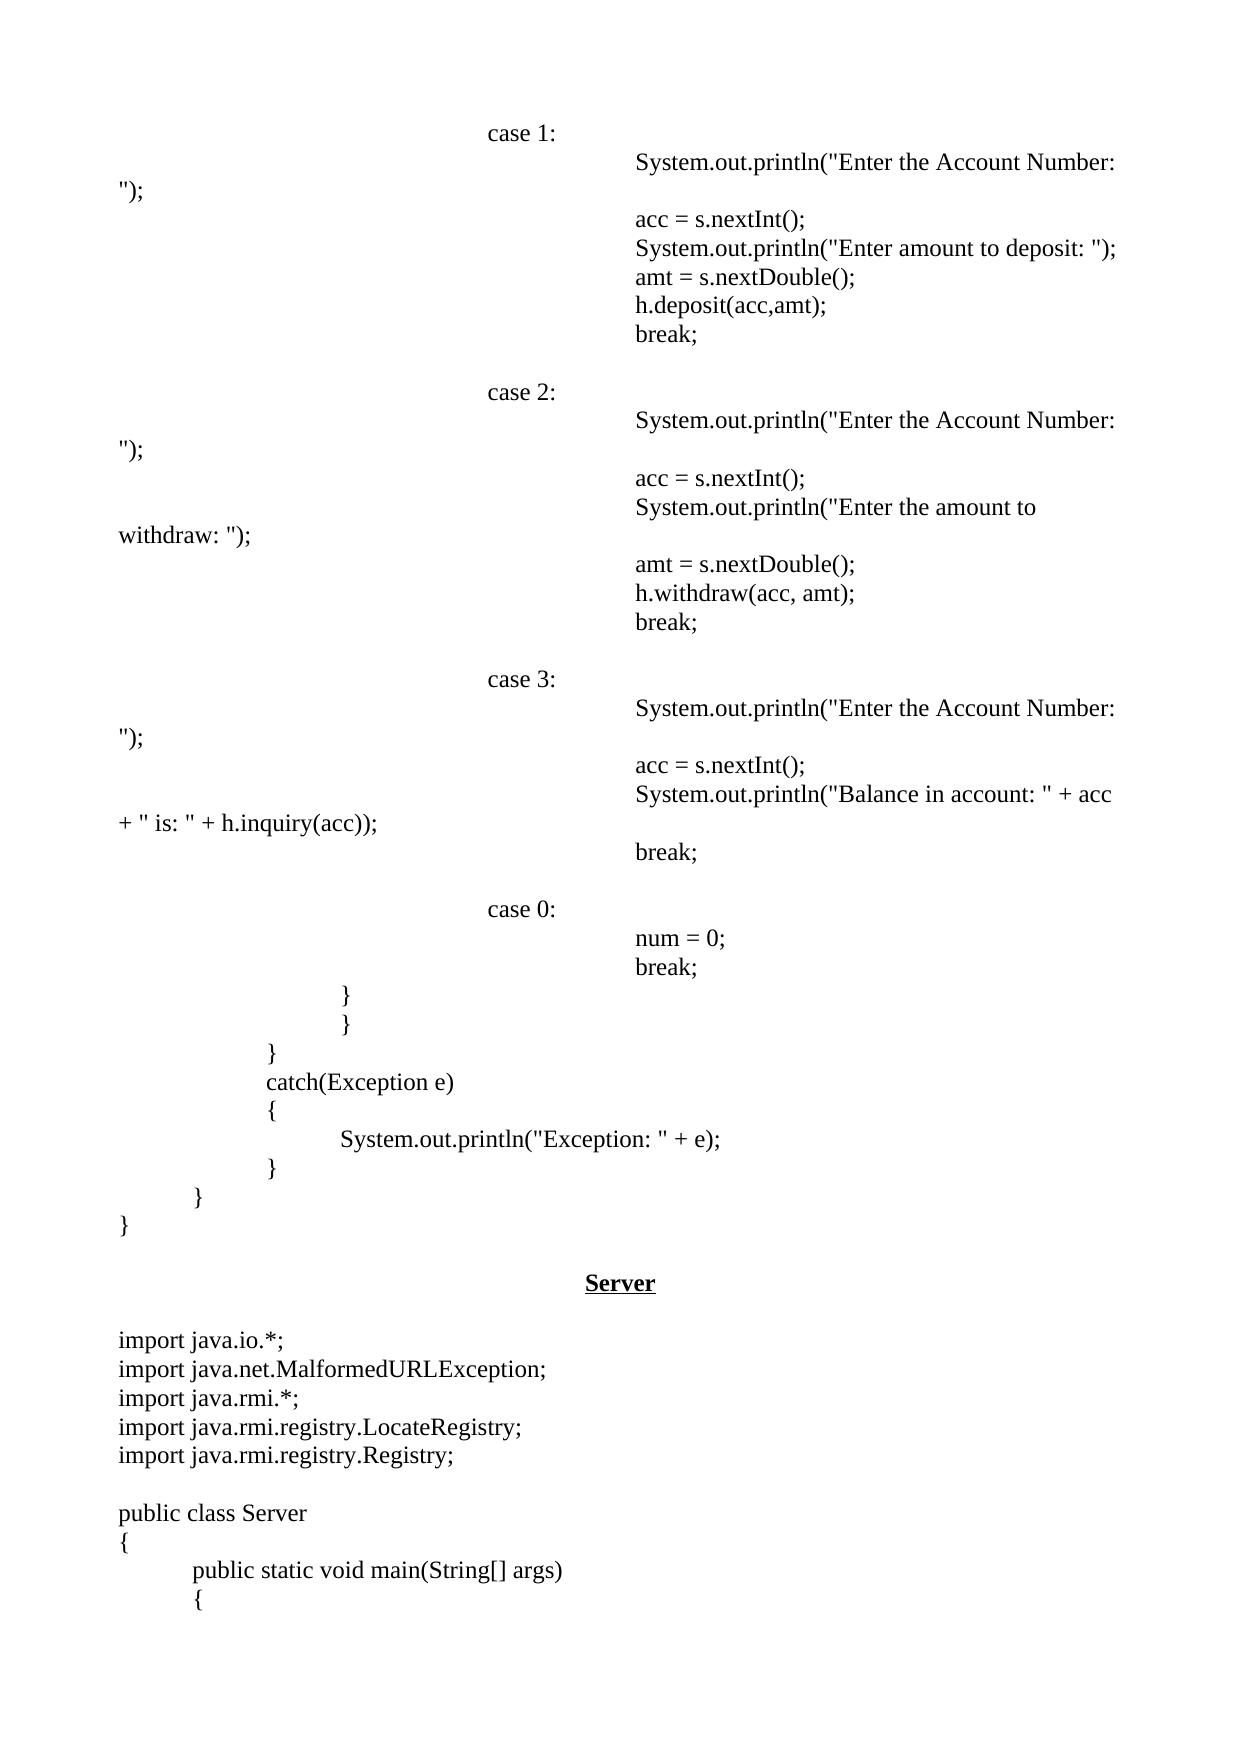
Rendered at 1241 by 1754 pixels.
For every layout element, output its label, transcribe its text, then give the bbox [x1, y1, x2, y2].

text public class Server [118, 1498, 1122, 1527]
text } [118, 1211, 1122, 1239]
text break; [118, 607, 1122, 636]
text } [118, 981, 1122, 1009]
text h.withdraw(acc, amt); [118, 578, 1122, 607]
text System.out.println("Enter the Account Number: "); [118, 693, 1122, 751]
text acc = s.nextInt(); [118, 204, 1122, 233]
text case 2: [118, 377, 1122, 406]
text amt = s.nextDouble(); [118, 549, 1122, 578]
text System.out.println("Enter the amount to withdraw: "); [118, 492, 1122, 549]
text acc = s.nextInt(); [118, 463, 1122, 492]
text break; [118, 952, 1122, 981]
text { [118, 1096, 1122, 1124]
text System.out.println("Enter amount to deposit: "); [118, 233, 1122, 262]
text import java.net.MalformedURLException; [118, 1354, 1122, 1383]
text import java.rmi.registry.LocateRegistry; [118, 1412, 1122, 1441]
text case 3: [118, 664, 1122, 693]
text amt = s.nextDouble(); [118, 262, 1122, 291]
text break; [118, 837, 1122, 866]
text } [118, 1038, 1122, 1067]
text import java.rmi.registry.Registry; [118, 1441, 1122, 1469]
text import java.rmi.*; [118, 1383, 1122, 1412]
text } [118, 1182, 1122, 1211]
text break; [118, 319, 1122, 348]
text Server [118, 1268, 1122, 1297]
text { [118, 1584, 1122, 1613]
text case 0: [118, 894, 1122, 923]
text } [118, 1153, 1122, 1182]
text catch(Exception e) [118, 1067, 1122, 1096]
text System.out.println("Enter the Account Number: "); [118, 406, 1122, 463]
text { [118, 1527, 1122, 1556]
text case 1: [118, 118, 1122, 147]
text } [118, 1009, 1122, 1038]
text public static void main(String[] args) [118, 1556, 1122, 1584]
text System.out.println("Exception: " + e); [118, 1124, 1122, 1153]
text import java.io.*; [118, 1326, 1122, 1354]
text h.deposit(acc,amt); [118, 291, 1122, 319]
text System.out.println("Enter the Account Number: "); [118, 147, 1122, 204]
text System.out.println("Balance in account: " + acc + " is: " + h.inquiry(acc)); [118, 779, 1122, 837]
text acc = s.nextInt(); [118, 751, 1122, 779]
text num = 0; [118, 923, 1122, 952]
